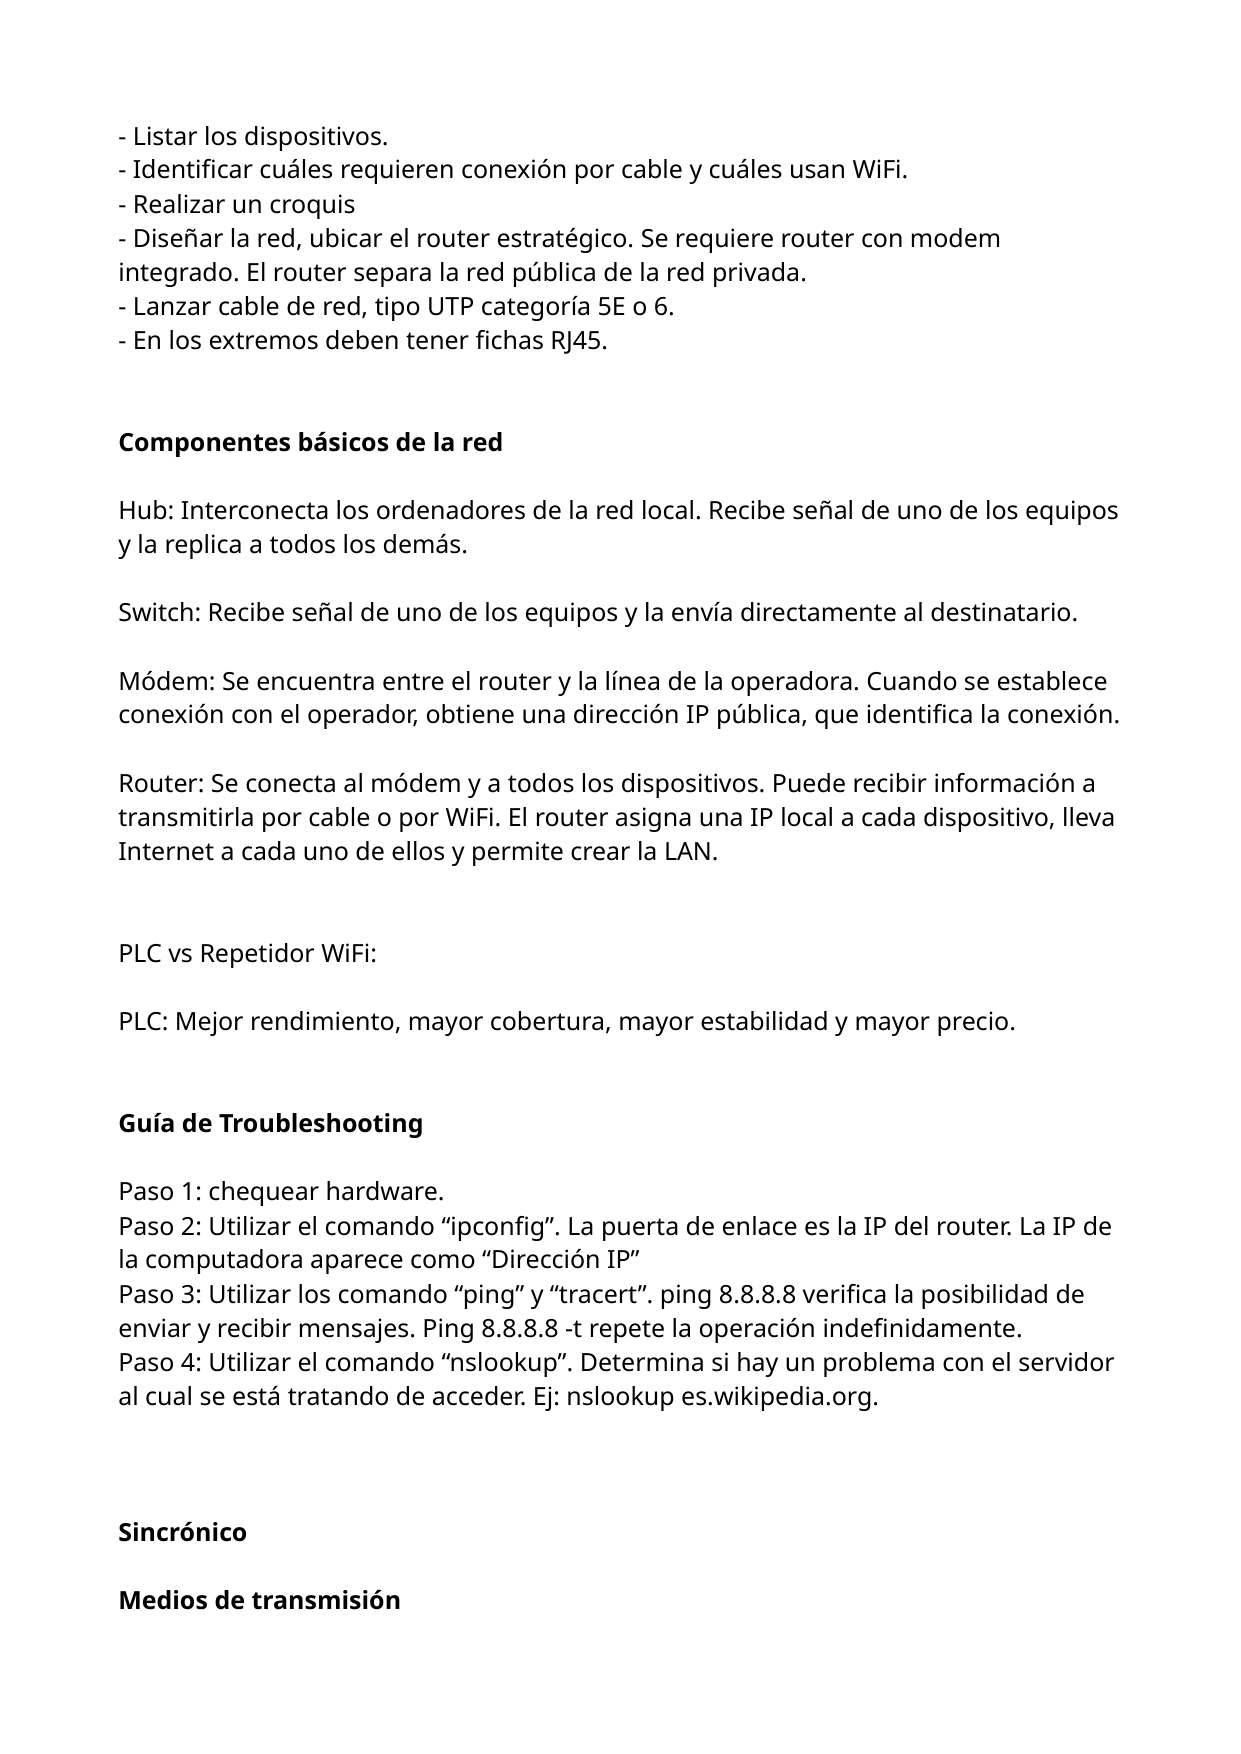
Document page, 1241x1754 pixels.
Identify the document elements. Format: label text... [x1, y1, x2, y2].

text Hub: Interconecta los ordenadores de la red local. Recibe señal de uno de los equipos y la replica a todos los demás. [118, 493, 1122, 561]
text - Identificar cuáles requieren conexión por cable y cuáles usan WiFi. [118, 152, 1122, 186]
text - Lanzar cable de red, tipo UTP categoría 5E o 6. [118, 288, 1122, 322]
text Router: Se conecta al módem y a todos los dispositivos. Puede recibir información a transmitirla por cable o por WiFi. El router asigna una IP local a cada dispositivo, lleva Internet a cada uno de ellos y permite crear la LAN. [118, 765, 1122, 867]
text Paso 1: chequear hardware. [118, 1174, 1122, 1208]
text - En los extremos deben tener fichas RJ45. [118, 322, 1122, 357]
text Paso 4: Utilizar el comando “nslookup”. Determina si hay un problema con el servidor al cual se está tratando de acceder. Ej: nslookup es.wikipedia.org. [118, 1344, 1122, 1412]
text Componentes básicos de la red [118, 425, 1122, 459]
text - Listar los dispositivos. [118, 118, 1122, 152]
text PLC vs Repetidor WiFi: [118, 936, 1122, 970]
text PLC: Mejor rendimiento, mayor cobertura, mayor estabilidad y mayor precio. [118, 1004, 1122, 1038]
text - Realizar un croquis [118, 186, 1122, 220]
text Medios de transmisión [118, 1583, 1122, 1617]
text Sincrónico [118, 1515, 1122, 1549]
text - Diseñar la red, ubicar el router estratégico. Se requiere router con modem integrado. El router separa la red pública de la red privada. [118, 220, 1122, 288]
text Switch: Recibe señal de uno de los equipos y la envía directamente al destinatario. [118, 595, 1122, 629]
text Paso 3: Utilizar los comando “ping” y “tracert”. ping 8.8.8.8 verifica la posibilidad de enviar y recibir mensajes. Ping 8.8.8.8 -t repete la operación indefinidamente. [118, 1276, 1122, 1344]
text Guía de Troubleshooting [118, 1106, 1122, 1140]
text Módem: Se encuentra entre el router y la línea de la operadora. Cuando se establece conexión con el operador, obtiene una dirección IP pública, que identifica la conexión. [118, 663, 1122, 731]
text Paso 2: Utilizar el comando “ipconfig”. La puerta de enlace es la IP del router. La IP de la computadora aparece como “Dirección IP” [118, 1208, 1122, 1276]
